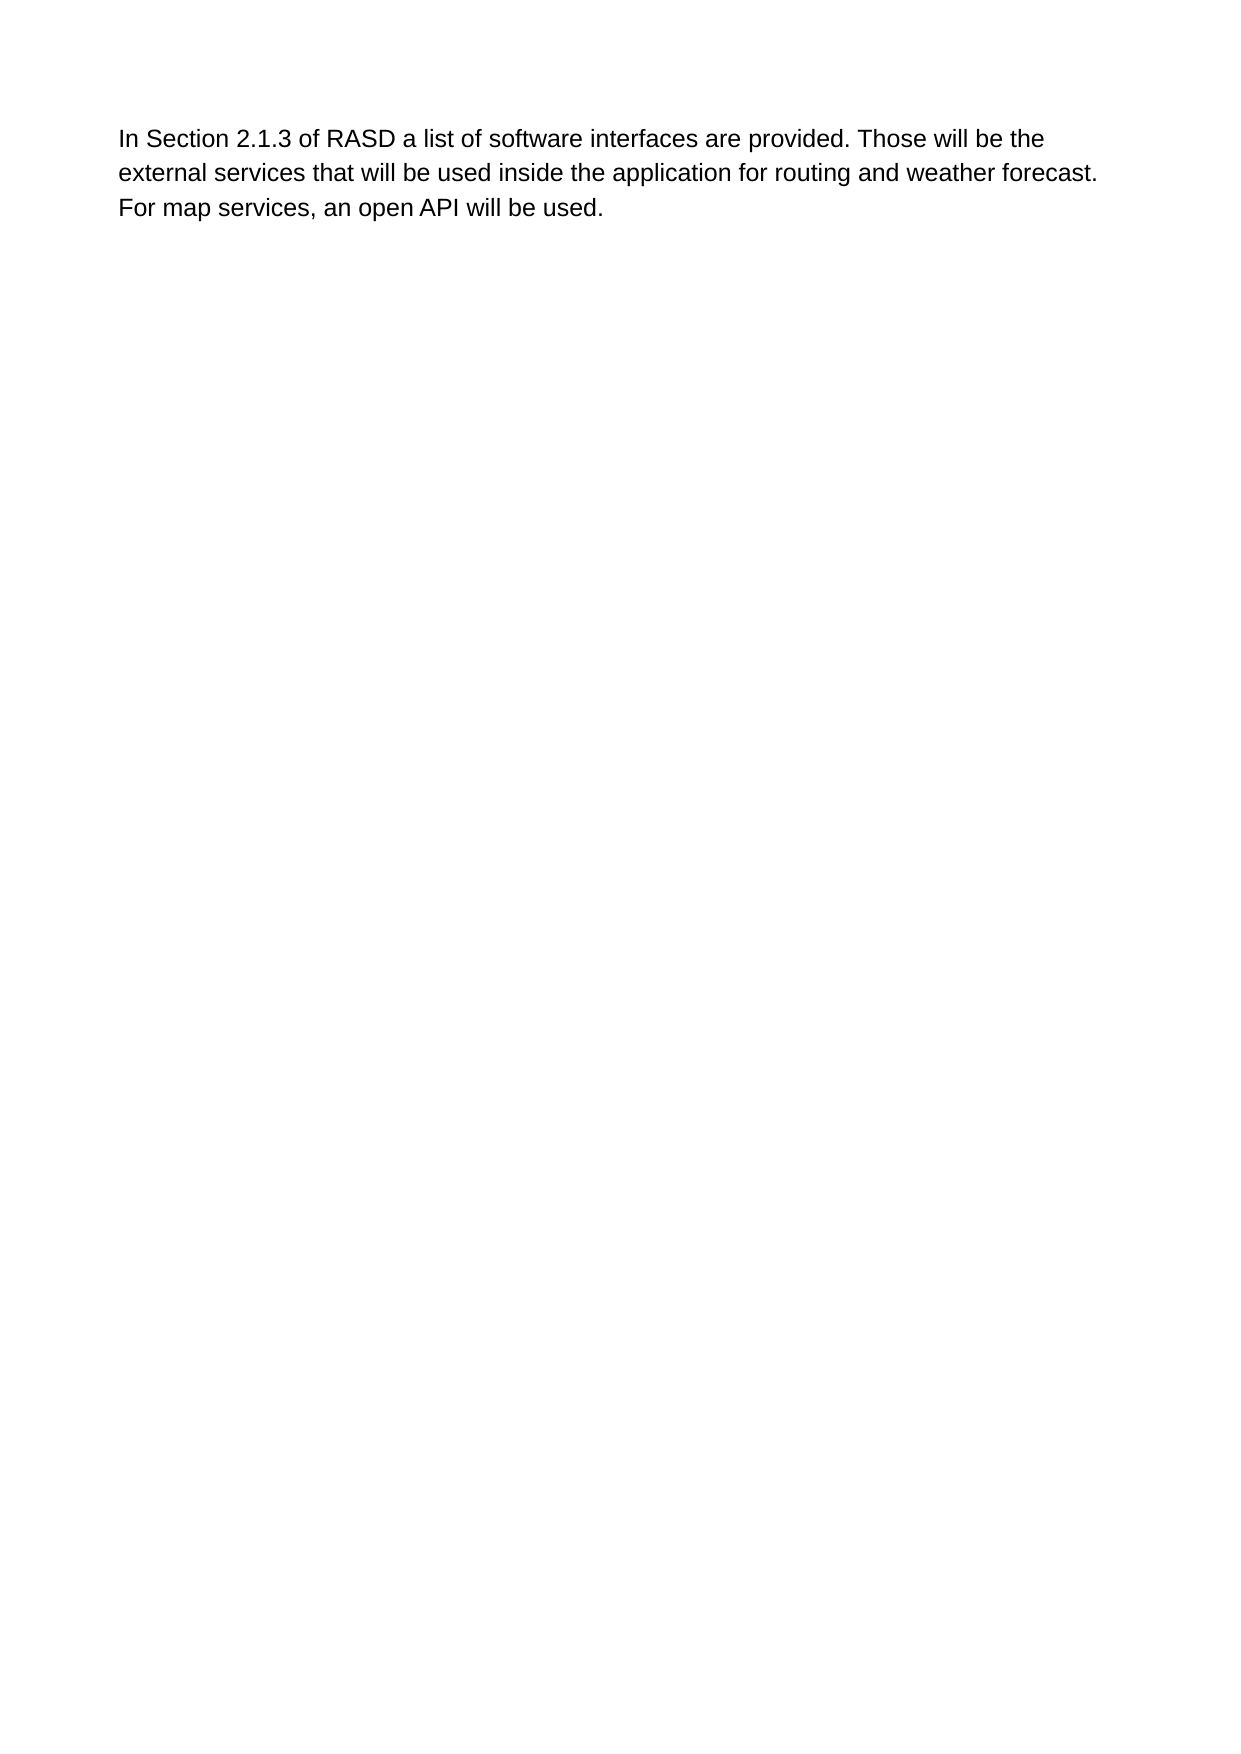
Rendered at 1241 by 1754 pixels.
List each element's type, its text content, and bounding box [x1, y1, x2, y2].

text In Section 2.1.3 of RASD a list of software interfaces are provided. Those will be the external services that will be used inside the application for routing and weather forecast. For map services, an open API will be used. [118, 118, 1122, 221]
